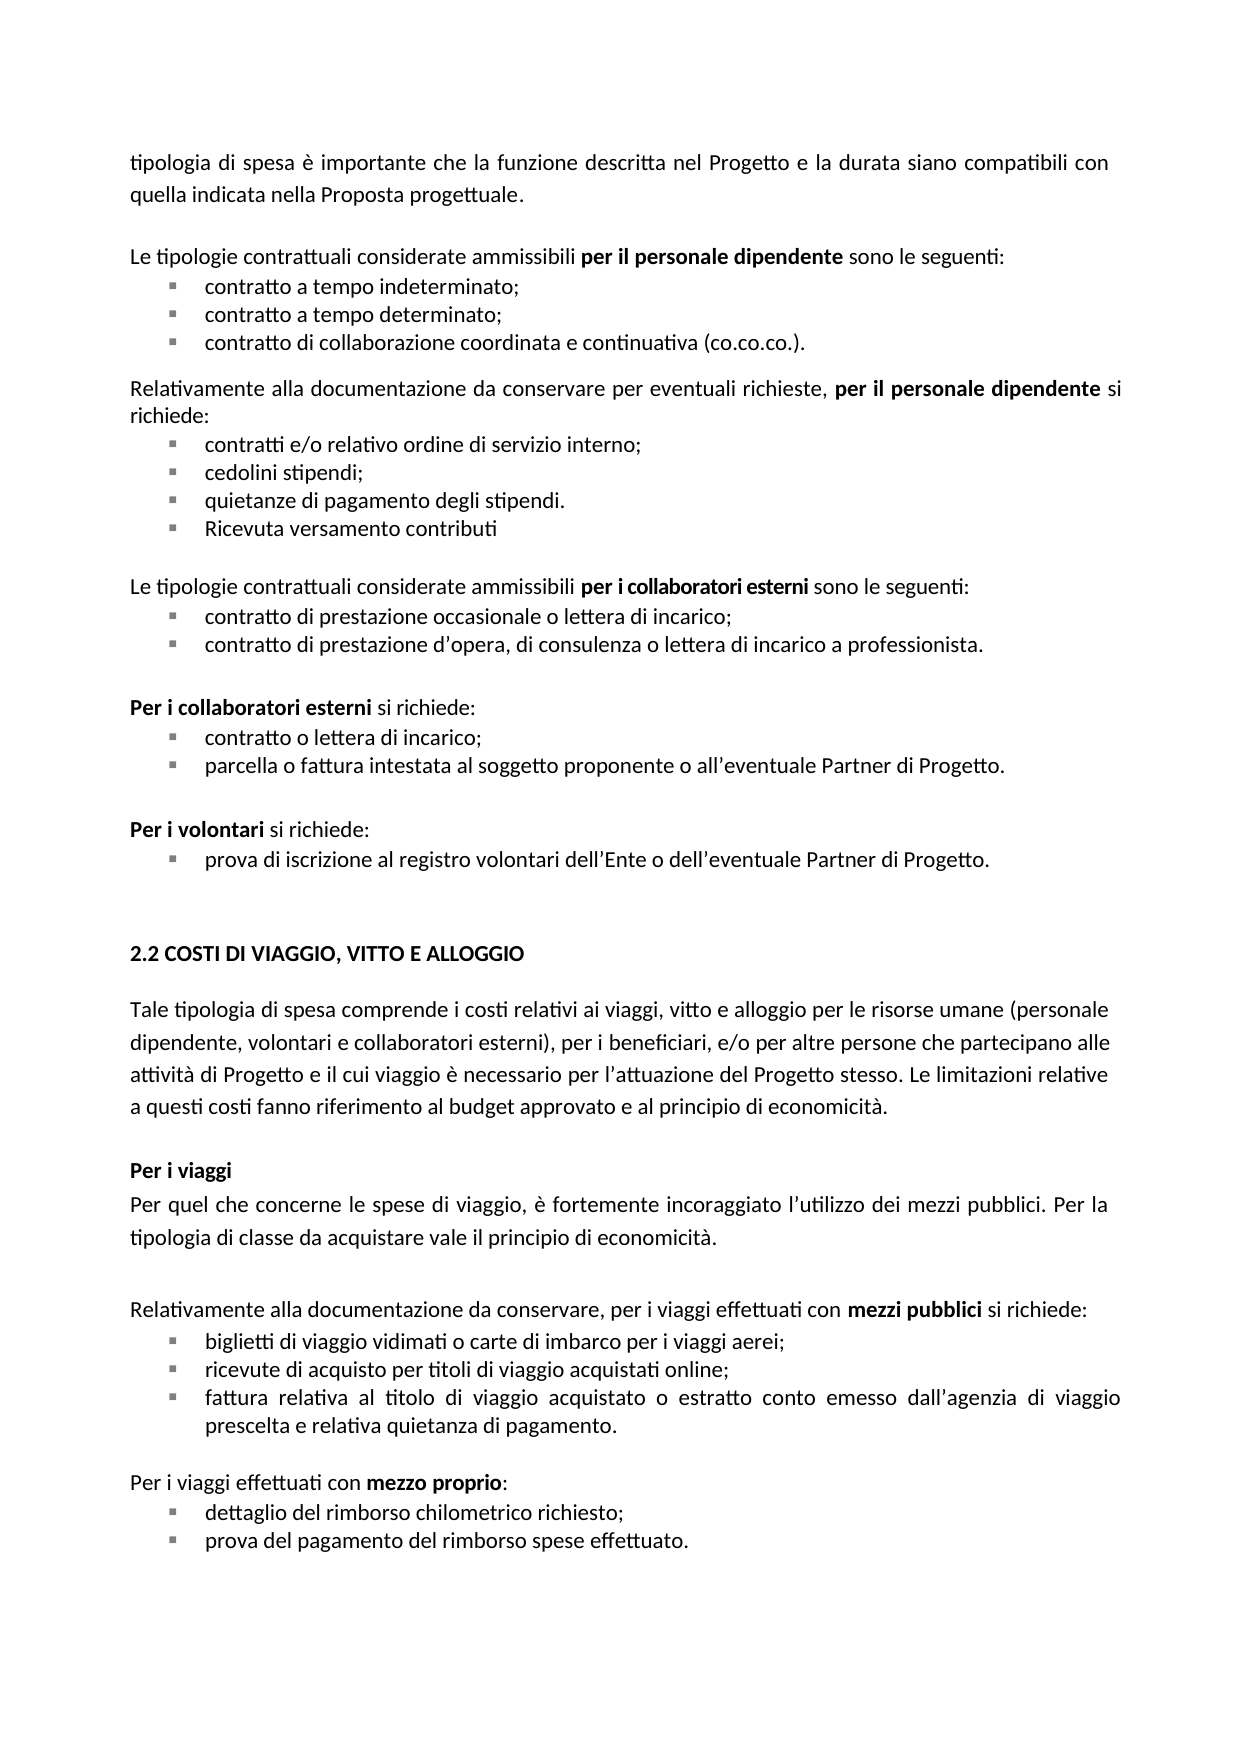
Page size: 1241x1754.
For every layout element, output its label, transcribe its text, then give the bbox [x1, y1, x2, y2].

list contratto di collaborazione coordinata e continuativa (co.co.co.). [167, 328, 1122, 356]
text Le tipologie contrattuali considerate ammissibili per i collaboratori esterni sono le seguenti: [130, 572, 1122, 600]
list contratto a tempo indeterminato; [167, 272, 1122, 300]
list contratto di prestazione d’opera, di consulenza o lettera di incarico a professionista. [167, 630, 1122, 658]
text Relativamente alla documentazione da conservare per eventuali richieste, per il personale dipendente si richiede: [130, 374, 1122, 430]
list contratto a tempo determinato; [167, 300, 1122, 328]
text Per i collaboratori esterni si richiede: [130, 693, 1122, 721]
text tipologia di spesa è importante che la funzione descritta nel Progetto e la durata siano compatibili con quella indicata nella Proposta progettuale. [130, 148, 1111, 208]
list contratto di prestazione occasionale o lettera di incarico; [167, 602, 1122, 630]
list dettaglio del rimborso chilometrico richiesto; [167, 1498, 1122, 1526]
list contratti e/o relativo ordine di servizio interno; [167, 430, 1122, 458]
subtitle COSTI DI VIAGGIO, VITTO E ALLOGGIO [130, 939, 1122, 967]
subtitle Per i viaggi [130, 1157, 1122, 1185]
list fattura relativa al titolo di viaggio acquistato o estratto conto emesso dall’agenzia di viaggio prescelta e relativa quietanza di pagamento. [167, 1383, 1122, 1439]
list contratto o lettera di incarico; [167, 723, 1122, 751]
list ricevute di acquisto per titoli di viaggio acquistati online; [167, 1355, 1122, 1383]
list parcella o fattura intestata al soggetto proponente o all’eventuale Partner di Progetto. [167, 751, 1122, 779]
text Relativamente alla documentazione da conservare, per i viaggi effettuati con mezzi pubblici si richiede: [130, 1295, 1110, 1323]
list Ricevuta versamento contributi [167, 514, 1122, 542]
list prova di iscrizione al registro volontari dell’Ente o dell’eventuale Partner di Progetto. [167, 845, 1122, 873]
text Per quel che concerne le spese di viaggio, è fortemente incoraggiato l’utilizzo dei mezzi pubblici. Per la tipologia di classe da acquistare vale il principio di economicità. [130, 1191, 1111, 1251]
text Le tipologie contrattuali considerate ammissibili per il personale dipendente sono le seguenti: [130, 242, 1122, 270]
text Per i viaggi effettuati con mezzo proprio: [130, 1468, 1122, 1496]
list biglietti di viaggio vidimati o carte di imbarco per i viaggi aerei; [167, 1327, 1122, 1355]
text Tale tipologia di spesa comprende i costi relativi ai viaggi, vitto e alloggio per le risorse umane (personale dipendente, volontari e collaboratori esterni), per i beneficiari, e/o per altre persone che partecipano alle attività di Progetto e il cui viaggio è necessario per l’attuazione del Progetto stesso. Le limitazioni relative a questi costi fanno riferimento al budget approvato e al principio di economicità. [130, 996, 1111, 1120]
list cedolini stipendi; [167, 458, 1122, 486]
list prova del pagamento del rimborso spese effettuato. [167, 1526, 1122, 1554]
text Per i volontari si richiede: [130, 815, 1122, 843]
list quietanze di pagamento degli stipendi. [167, 486, 1122, 514]
